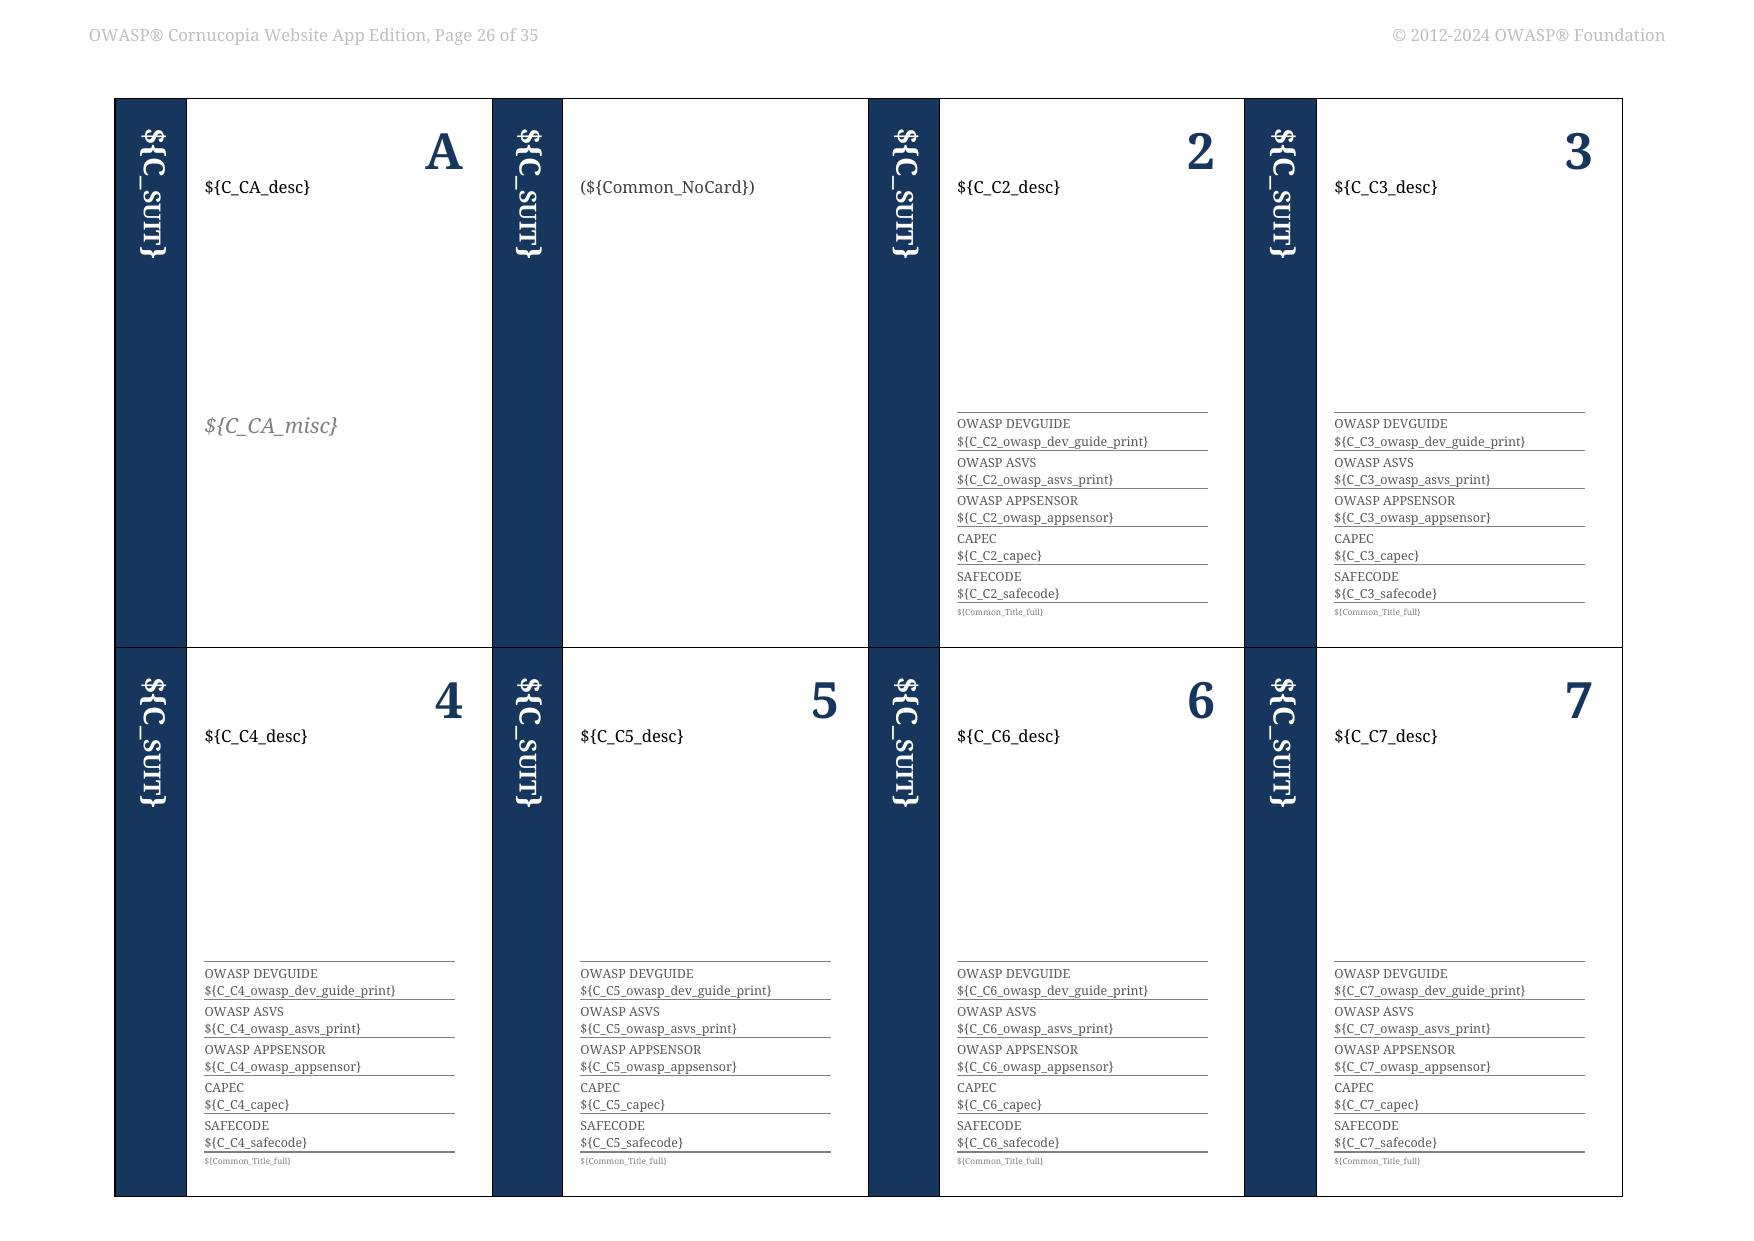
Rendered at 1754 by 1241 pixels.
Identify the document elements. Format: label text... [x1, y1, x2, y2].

table_cell SAFECODE ${C_C4_safecode} [204, 1114, 455, 1151]
table_cell ${C_CA_misc} [187, 411, 492, 647]
table_cell ${Common_Title_full} [957, 603, 1208, 617]
table_header 2 [940, 99, 1244, 174]
table_cell [940, 411, 1244, 647]
table_cell OWASP ASVS ${C_C5_owasp_asvs_print} [580, 1000, 831, 1037]
table_cell OWASP ASVS ${C_C6_owasp_asvs_print} [957, 1000, 1208, 1037]
table_cell ${C_C7_desc} [1317, 724, 1622, 960]
table_header OWASP DEVGUIDE ${C_C7_owasp_dev_guide_print} [1334, 962, 1585, 999]
table_cell [1317, 960, 1622, 1196]
table_cell ${C_C6_desc} [940, 724, 1244, 960]
table_header ${C_suit} [493, 99, 562, 647]
table_cell 4 [187, 648, 492, 723]
table_cell ${C_C3_desc} [1317, 174, 1622, 411]
table_cell OWASP APPSENSOR ${C_C4_owasp_appsensor} [204, 1038, 455, 1075]
table_cell OWASP APPSENSOR ${C_C5_owasp_appsensor} [580, 1038, 831, 1075]
table_cell ${Common_Title_full} [957, 1153, 1208, 1167]
table_cell ${C_suit} [116, 648, 186, 1196]
table_cell SAFECODE ${C_C3_safecode} [1334, 565, 1585, 602]
table_cell OWASP APPSENSOR ${C_C3_owasp_appsensor} [1334, 489, 1585, 526]
table_cell [1317, 411, 1622, 647]
table_cell SAFECODE ${C_C2_safecode} [957, 565, 1208, 602]
table_cell CAPEC ${C_C7_capec} [1334, 1076, 1585, 1113]
table_cell CAPEC ${C_C6_capec} [957, 1076, 1208, 1113]
table_header ${C_suit} [1245, 99, 1316, 647]
table_cell CAPEC ${C_C3_capec} [1334, 527, 1585, 564]
table_cell OWASP APPSENSOR ${C_C2_owasp_appsensor} [957, 489, 1208, 526]
table_cell CAPEC ${C_C4_capec} [204, 1076, 455, 1113]
table_header OWASP DEVGUIDE ${C_C2_owasp_dev_guide_print} [957, 413, 1208, 450]
table_cell ${C_C5_desc} [563, 724, 868, 960]
table_cell SAFECODE ${C_C5_safecode} [580, 1114, 831, 1151]
table_header OWASP DEVGUIDE ${C_C3_owasp_dev_guide_print} [1334, 413, 1585, 450]
table_header OWASP DEVGUIDE ${C_C6_owasp_dev_guide_print} [957, 962, 1208, 999]
table_cell OWASP ASVS ${C_C7_owasp_asvs_print} [1334, 1000, 1585, 1037]
table_cell ${C_C2_desc} [940, 174, 1244, 411]
table_cell [563, 411, 868, 647]
table_cell ${C_suit} [493, 648, 562, 1196]
table_cell OWASP ASVS ${C_C2_owasp_asvs_print} [957, 451, 1208, 488]
table_cell ${C_C4_desc} [187, 724, 492, 960]
table_cell ${Common_Title_full} [204, 1153, 455, 1167]
table_cell 5 [563, 648, 868, 723]
table_cell ${C_suit} [1245, 648, 1316, 1196]
table_cell [940, 960, 1244, 1196]
table_header OWASP DEVGUIDE ${C_C4_owasp_dev_guide_print} [204, 962, 455, 999]
table_header OWASP DEVGUIDE ${C_C5_owasp_dev_guide_print} [580, 962, 831, 999]
table_header 3 [1317, 99, 1622, 174]
table_cell [563, 960, 868, 1196]
table_header ${C_suit} [869, 99, 939, 647]
table_cell ${Common_Title_full} [1334, 603, 1585, 617]
table_cell 6 [940, 648, 1244, 723]
table_cell ${C_suit} [869, 648, 939, 1196]
table_cell ${Common_Title_full} [1334, 1153, 1585, 1167]
table_cell ${C_CA_desc} [187, 174, 492, 411]
table_cell CAPEC ${C_C2_capec} [957, 527, 1208, 564]
table_cell OWASP ASVS ${C_C4_owasp_asvs_print} [204, 1000, 455, 1037]
table_header [563, 99, 868, 174]
table_cell ${Common_Title_full} [580, 1153, 831, 1167]
table_cell (${Common_NoCard}) [563, 174, 868, 411]
table_cell OWASP APPSENSOR ${C_C7_owasp_appsensor} [1334, 1038, 1585, 1075]
table_header ${C_suit} [116, 99, 186, 647]
table_cell [187, 960, 492, 1196]
table_cell 7 [1317, 648, 1622, 723]
table_header [108, 98, 114, 1196]
table_cell OWASP APPSENSOR ${C_C6_owasp_appsensor} [957, 1038, 1208, 1075]
table_header A [187, 99, 492, 174]
table_cell OWASP ASVS ${C_C3_owasp_asvs_print} [1334, 451, 1585, 488]
table_cell CAPEC ${C_C5_capec} [580, 1076, 831, 1113]
table_cell SAFECODE ${C_C6_safecode} [957, 1114, 1208, 1151]
table_cell SAFECODE ${C_C7_safecode} [1334, 1114, 1585, 1151]
